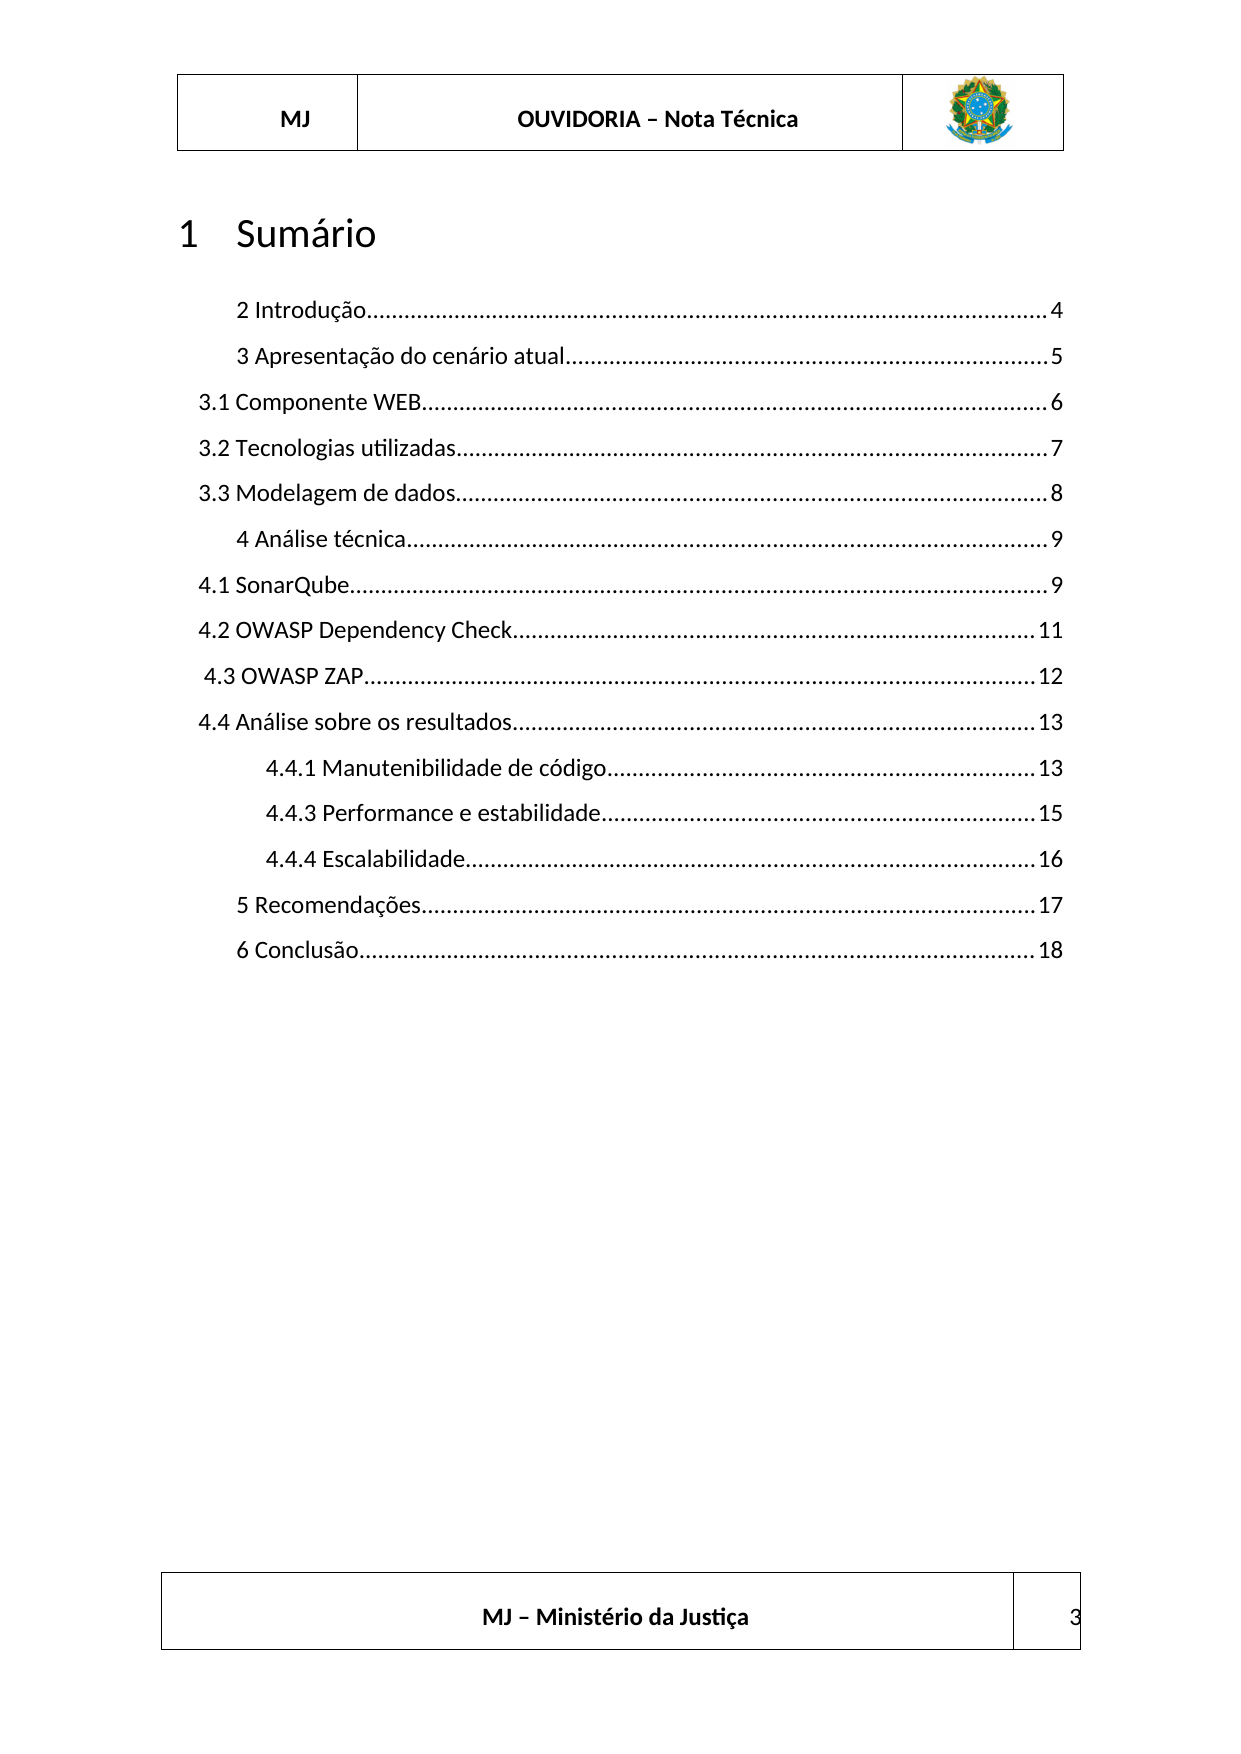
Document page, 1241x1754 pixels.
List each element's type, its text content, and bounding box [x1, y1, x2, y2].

text 5 Recomendações 17 [177, 889, 236, 919]
text 4 Análise técnica 9 [177, 523, 236, 554]
picture [944, 75, 1020, 149]
subtitle Sumário [377, 207, 1063, 257]
text 6 Conclusão 18 [177, 935, 236, 965]
text 3 Apresentação do cenário atual 5 [177, 340, 236, 371]
subtitle Sumário [177, 207, 236, 257]
text 2 Introdução 4 [177, 294, 1063, 325]
